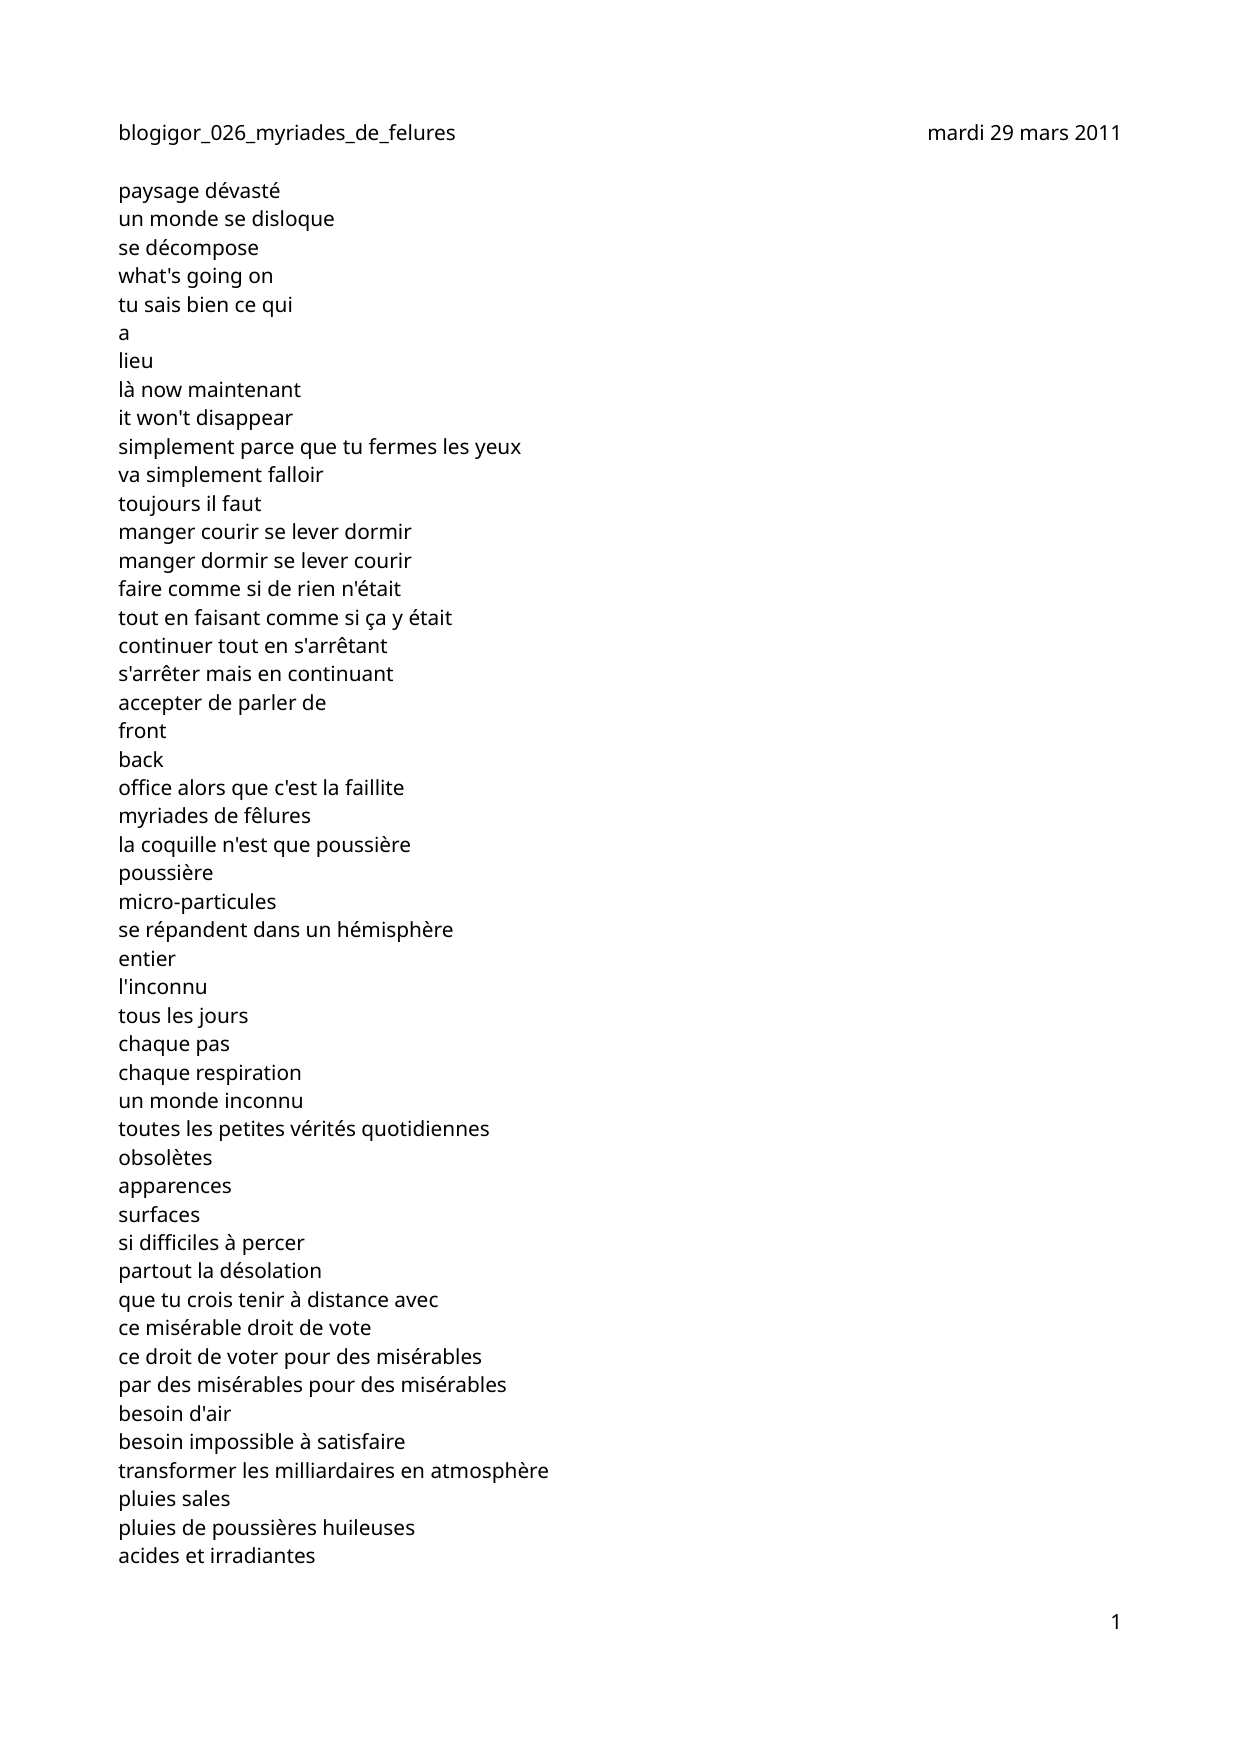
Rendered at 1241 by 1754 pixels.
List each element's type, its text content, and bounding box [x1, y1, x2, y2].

text paysage dévasté un monde se disloque se décompose what's going on tu sais bien ce qui a lieu là now maintenant it won't disappear simplement parce que tu fermes les yeux va simplement falloir toujours il faut manger courir se lever dormir manger dormir se lever courir faire comme si de rien n'était tout en faisant comme si ça y était continuer tout en s'arrêtant s'arrêter mais en continuant accepter de parler de front back office alors que c'est la faillite myriades de fêlures la coquille n'est que poussière poussière micro-particules se répandent dans un hémisphère entier l'inconnu tous les jours chaque pas chaque respiration un monde inconnu toutes les petites vérités quotidiennes obsolètes apparences surfaces si difficiles à percer partout la désolation que tu crois tenir à distance avec ce misérable droit de vote ce droit de voter pour des misérables par des misérables pour des misérables besoin d'air besoin impossible à satisfaire transformer les milliardaires en atmosphère pluies sales pluies de poussières huileuses acides et irradiantes [118, 176, 1122, 1569]
